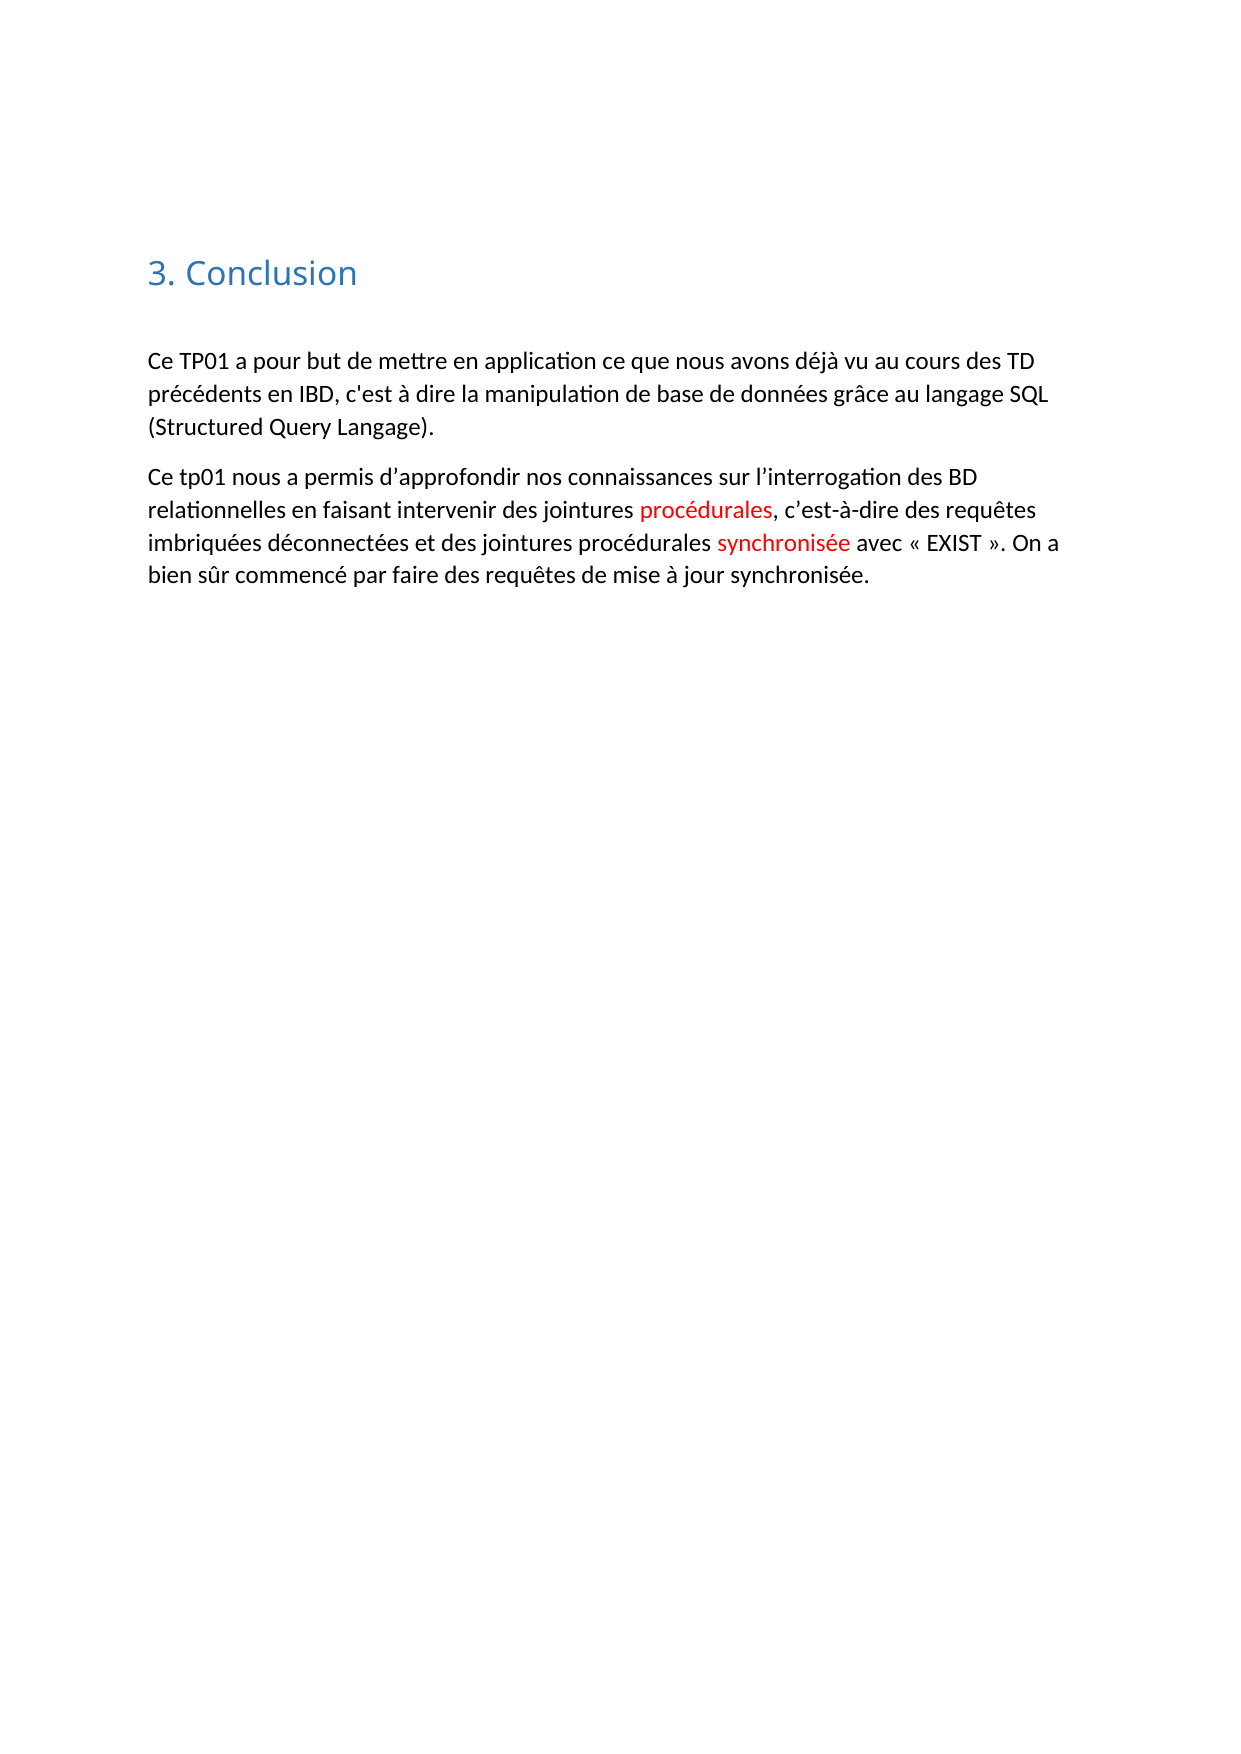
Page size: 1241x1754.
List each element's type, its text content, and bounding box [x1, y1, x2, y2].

subtitle Conclusion [148, 250, 1093, 295]
text Ce TP01 a pour but de mettre en application ce que nous avons déjà vu au cours des TD précédents en IBD, c'est à dire la manipulation de base de données grâce au langage SQL (Structured Query Langage). [148, 346, 1093, 442]
text Ce tp01 nous a permis d’approfondir nos connaissances sur l’interrogation des BD relationnelles en faisant intervenir des jointures procédurales, c’est-à-dire des requêtes imbriquées déconnectées et des jointures procédurales synchronisée avec « EXIST ». On a bien sûr commencé par faire des requêtes de mise à jour synchronisée. [148, 461, 1093, 590]
